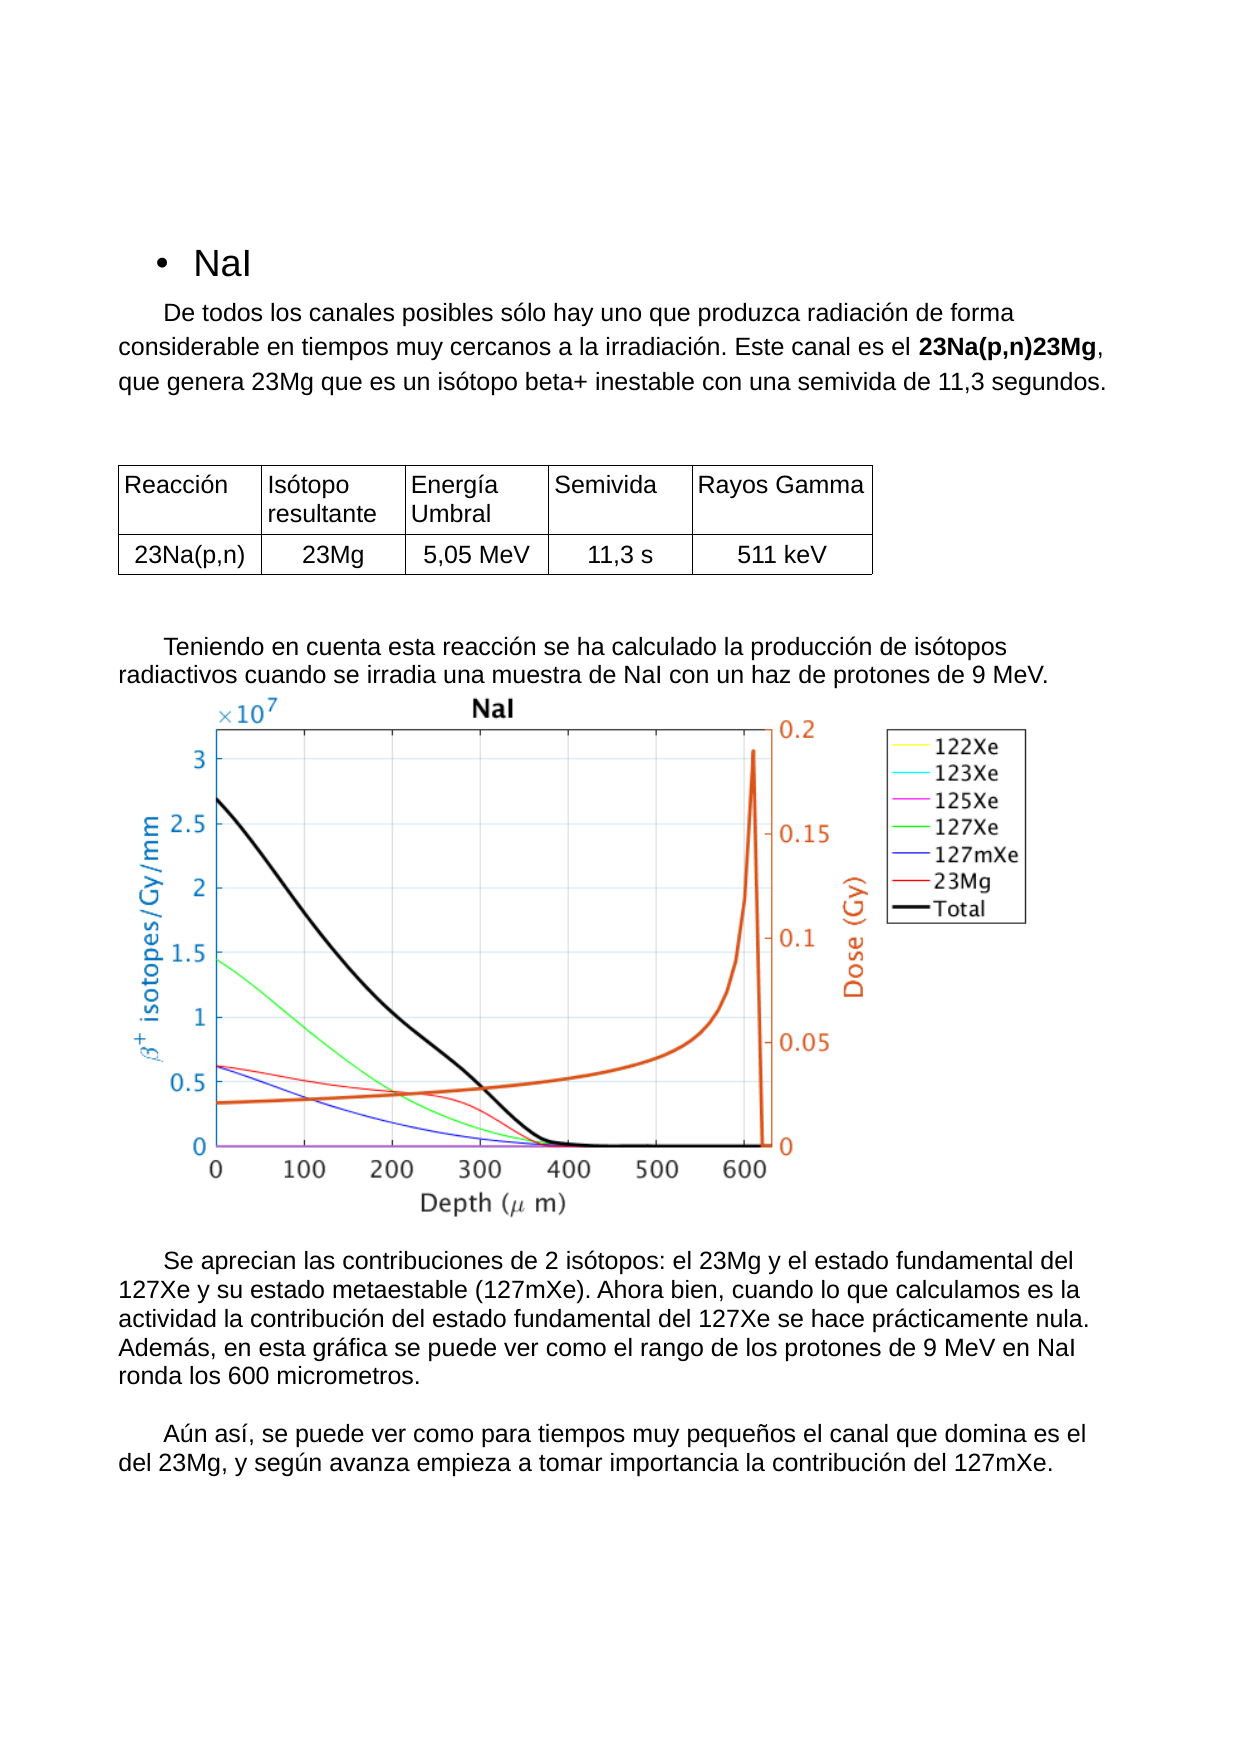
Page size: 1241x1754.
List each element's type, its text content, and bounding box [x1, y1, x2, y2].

table_cell 23Na(p,n) [119, 535, 261, 574]
table_cell 11,3 s [549, 535, 692, 574]
table_header Energía Umbral [406, 466, 548, 534]
text Se aprecian las contribuciones de 2 isótopos: el 23Mg y el estado fundamental del 127Xe y su estado metaestable (127mXe). Ahora bien, cuando lo que calculamos es la actividad la contribución del estado fundamental del 127Xe se hace prácticamente nula. Además, en esta gráfica se puede ver como el rango de los protones de 9 MeV en NaI ronda los 600 micrometros. [118, 1246, 1122, 1390]
table_header Semivida [549, 466, 692, 534]
table_header Isótopo resultante [262, 466, 405, 534]
table_header Reacción [119, 466, 261, 534]
picture [118, 689, 1123, 1218]
table_cell 511 keV [693, 535, 872, 574]
text De todos los canales posibles sólo hay uno que produzca radiación de forma considerable en tiempos muy cercanos a la irradiación. Este canal es el 23Na(p,n)23Mg, que genera 23Mg que es un isótopo beta+ inestable con una semivida de 11,3 segundos. [118, 298, 1122, 395]
subtitle NaI [156, 241, 1122, 285]
table_cell 5,05 MeV [406, 535, 548, 574]
text Teniendo en cuenta esta reacción se ha calculado la producción de isótopos radiactivos cuando se irradia una muestra de NaI con un haz de protones de 9 MeV. [118, 632, 1122, 689]
table_header Rayos Gamma [693, 466, 872, 534]
text Aún así, se puede ver como para tiempos muy pequeños el canal que domina es el del 23Mg, y según avanza empieza a tomar importancia la contribución del 127mXe. [118, 1419, 1122, 1476]
table_cell 23Mg [262, 535, 405, 574]
